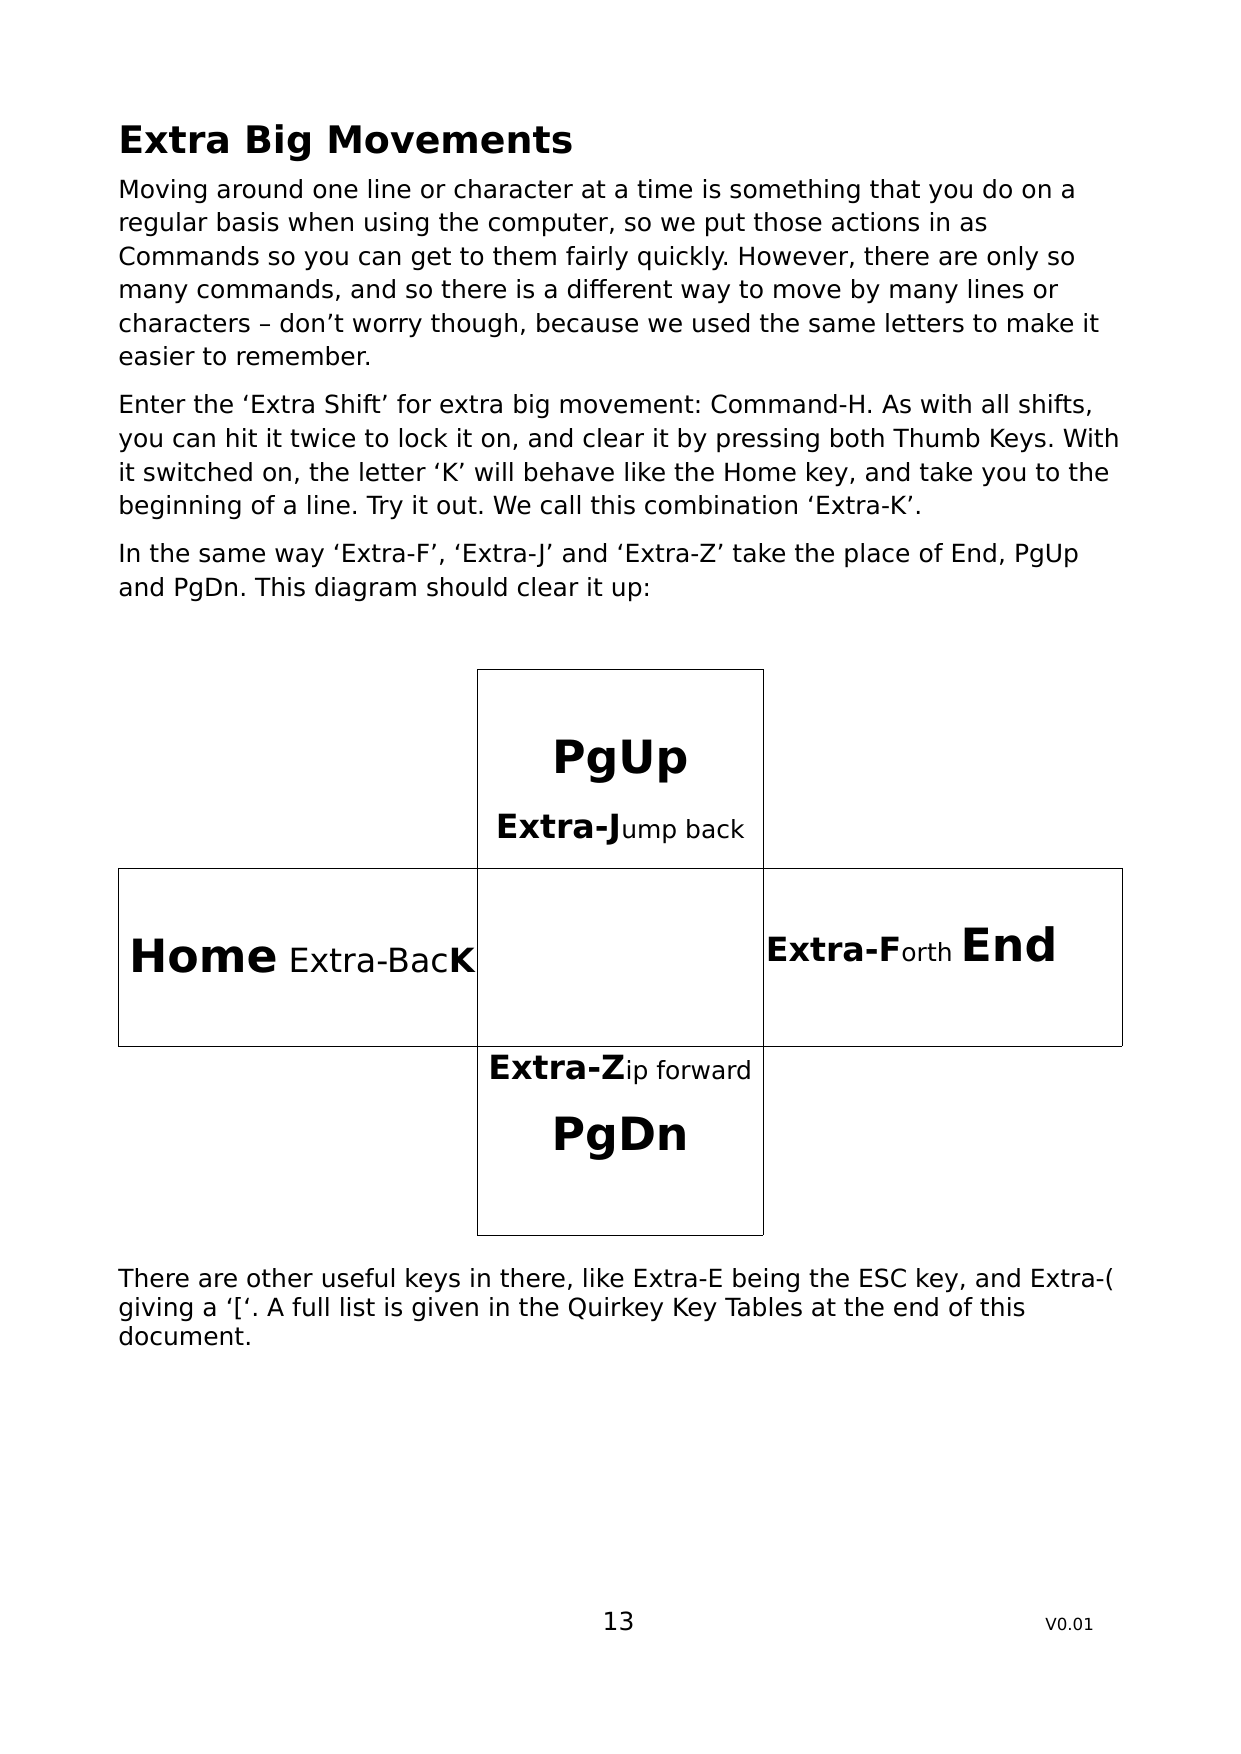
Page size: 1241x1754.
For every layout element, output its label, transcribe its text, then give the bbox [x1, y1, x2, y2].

text Moving around one line or character at a time is something that you do on a regular basis when using the computer, so we put those actions in as Commands so you can get to them fairly quickly. However, there are only so many commands, and so there is a different way to move by many lines or characters – don’t worry though, because we used the same letters to make it easier to remember. [118, 175, 1122, 372]
text Enter the ‘Extra Shift’ for extra big movement: Command-H. As with all shifts, you can hit it twice to lock it on, and clear it by pressing both Thumb Keys. With it switched on, the letter ‘K’ will behave like the Home key, and take you to the beginning of a line. Try it out. We call this combination ‘Extra-K’. [118, 391, 1122, 520]
subtitle Extra Big Movements [118, 118, 1122, 162]
table_cell [764, 1047, 1122, 1235]
table_header [764, 669, 1122, 868]
table_header PgUp Extra-Jump back [478, 670, 763, 868]
text In the same way ‘Extra-F’, ‘Extra-J’ and ‘Extra-Z’ take the place of End, PgUp and PgDn. This diagram should clear it up: [118, 539, 1122, 602]
table_cell Extra-Forth End [764, 869, 1122, 1046]
table_cell [478, 869, 763, 1046]
table_cell Home Extra-BacK [119, 869, 477, 1046]
table_cell [118, 1047, 477, 1235]
table_header [118, 669, 477, 868]
table_cell Extra-Zip forward PgDn [478, 1047, 763, 1235]
text There are other useful keys in there, like Extra-E being the ESC key, and Extra-( giving a ‘[‘. A full list is given in the Quirkey Key Tables at the end of this document. [118, 1264, 1122, 1351]
